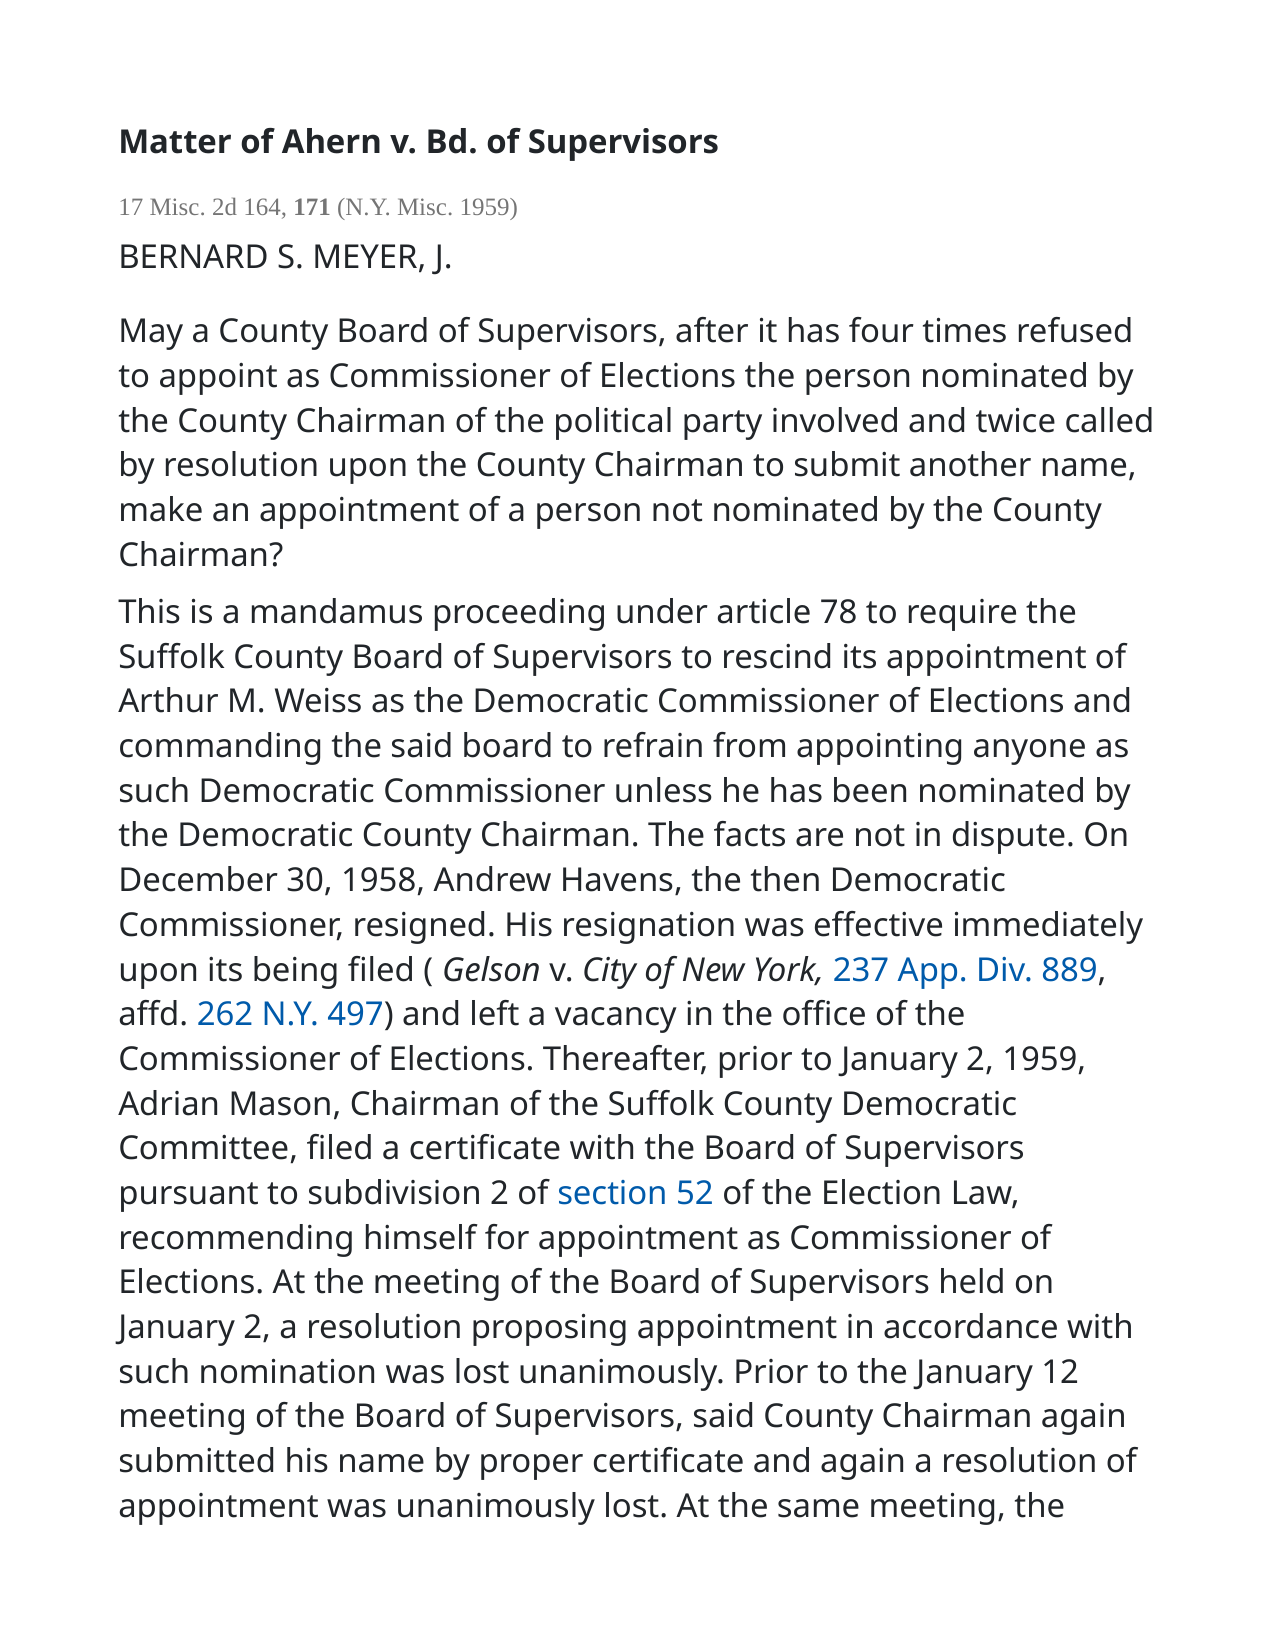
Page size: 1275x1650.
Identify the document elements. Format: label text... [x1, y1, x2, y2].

text May a County Board of Supervisors, after it has four times refused to appoint as Commissioner of Elections the person nominated by the County Chairman of the political party involved and twice called by resolution upon the County Chairman to submit another name, make an appointment of a person not nominated by the County Chairman? [118, 308, 1157, 576]
text This is a mandamus proceeding under article 78 to require the Suffolk County Board of Supervisors to rescind its appointment of Arthur M. Weiss as the Democratic Commissioner of Elections and commanding the said board to refrain from appointing anyone as such Democratic Commissioner unless he has been nominated by the Democratic County Chairman. The facts are not in dispute. On December 30, 1958, Andrew Havens, the then Democratic Commissioner, resigned. His resignation was effective immediately upon its being filed ( Gelson v. City of New York, 237 App. Div. 889, affd. 262 N.Y. 497) and left a vacancy in the office of the Commissioner of Elections. Thereafter, prior to January 2, 1959, Adrian Mason, Chairman of the Suffolk County Democratic Committee, filed a certificate with the Board of Supervisors pursuant to subdivision 2 of section 52 of the Election Law, recommending himself for appointment as Commissioner of Elections. At the meeting of the Board of Supervisors held on January 2, a resolution proposing appointment in accordance with such nomination was lost unanimously. Prior to the January 12 meeting of the Board of Supervisors, said County Chairman again submitted his name by proper certificate and again a resolution of appointment was unanimously lost. At the same meeting, the [118, 588, 1157, 1527]
text 17 Misc. 2d 164, 171 (N.Y. Misc. 1959) [118, 192, 1157, 221]
subtitle Matter of Ahern v. Bd. of Supervisors [118, 118, 1157, 163]
text BERNARD S. MEYER, J. [118, 233, 1157, 278]
